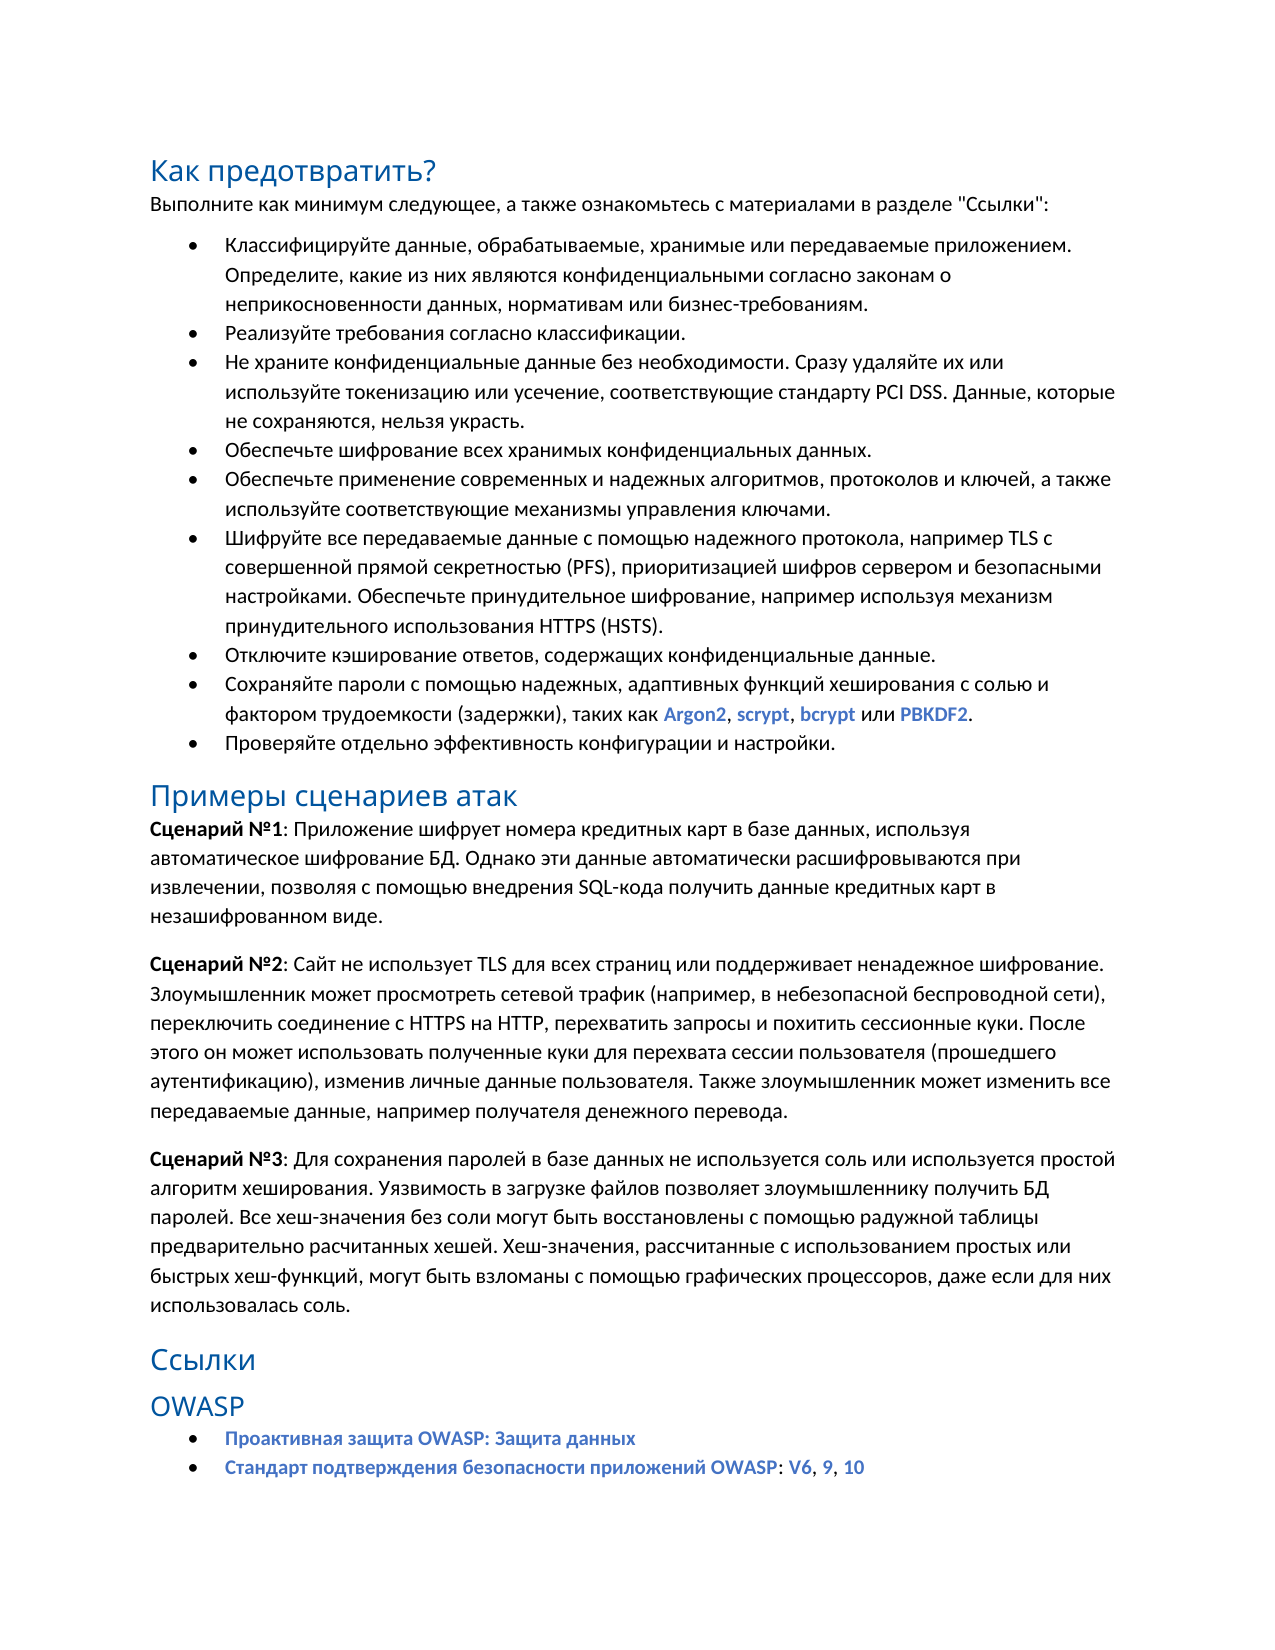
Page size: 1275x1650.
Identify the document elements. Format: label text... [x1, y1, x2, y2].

text Сценарий №2: Сайт не использует TLS для всех страниц или поддерживает ненадежное шифрование. Злоумышленник может просмотреть сетевой трафик (например, в небезопасной беспроводной сети), переключить соединение с HTTPS на HTTP, перехватить запросы и похитить сессионные куки. После этого он может использовать полученные куки для перехвата сессии пользователя (прошедшего аутентификацию), изменив личные данные пользователя. Также злоумышленник может изменить все передаваемые данные, например получателя денежного перевода. [150, 951, 1125, 1123]
list Проактивная защита OWASP: Защита данных [187, 1424, 1125, 1451]
subtitle Как предотвратить? [150, 150, 1125, 190]
list Шифруйте все передаваемые данные с помощью надежного протокола, например TLS с совершенной прямой секретностью (PFS), приоритизацией шифров сервером и безопасными настройками. Обеспечьте принудительное шифрование, например используя механизм принудительного использования HTTPS (HSTS). [187, 524, 1125, 639]
subtitle Ссылки [150, 1339, 1125, 1379]
list Классифицируйте данные, обрабатываемые, хранимые или передаваемые приложением. Определите, какие из них являются конфиденциальными согласно законам о неприкосновенности данных, нормативам или бизнес-требованиям. [187, 231, 1125, 317]
list Не храните конфиденциальные данные без необходимости. Сразу удаляйте их или используйте токенизацию или усечение, соответствующие стандарту PCI DSS. Данные, которые не сохраняются, нельзя украсть. [187, 348, 1125, 434]
subtitle OWASP [150, 1387, 1125, 1424]
text Сценарий №1: Приложение шифрует номера кредитных карт в базе данных, используя автоматическое шифрование БД. Однако эти данные автоматически расшифровываются при извлечении, позволяя с помощью внедрения SQL-кода получить данные кредитных карт в незашифрованном виде. [150, 815, 1125, 929]
list Стандарт подтверждения безопасности приложений OWASP: V6, 9, 10 [187, 1453, 1125, 1480]
text Выполните как минимум следующее, а также ознакомьтесь с материалами в разделе "Ссылки": [150, 190, 1125, 216]
list Проверяйте отдельно эффективность конфигурации и настройки. [187, 729, 1125, 756]
list Обеспечьте шифрование всех хранимых конфиденциальных данных. [187, 436, 1125, 463]
text Сценарий №3: Для сохранения паролей в базе данных не используется соль или используется простой алгоритм хеширования. Уязвимость в загрузке файлов позволяет злоумышленнику получить БД паролей. Все хеш-значения без соли могут быть восстановлены с помощью радужной таблицы предварительно расчитанных хешей. Хеш-значения, рассчитанные с использованием простых или быстрых хеш-функций, могут быть взломаны с помощью графических процессоров, даже если для них использовалась соль. [150, 1145, 1125, 1318]
subtitle Примеры сценариев атак [150, 775, 1125, 815]
list Отключите кэширование ответов, содержащих конфиденциальные данные. [187, 641, 1125, 668]
list Сохраняйте пароли с помощью надежных, адаптивных функций хеширования с солью и фактором трудоемкости (задержки), таких как Argon2, scrypt, bcrypt или PBKDF2. [187, 671, 1125, 726]
list Реализуйте требования согласно классификации. [187, 319, 1125, 346]
list Обеспечьте применение современных и надежных алгоритмов, протоколов и ключей, а также используйте соответствующие механизмы управления ключами. [187, 466, 1125, 522]
